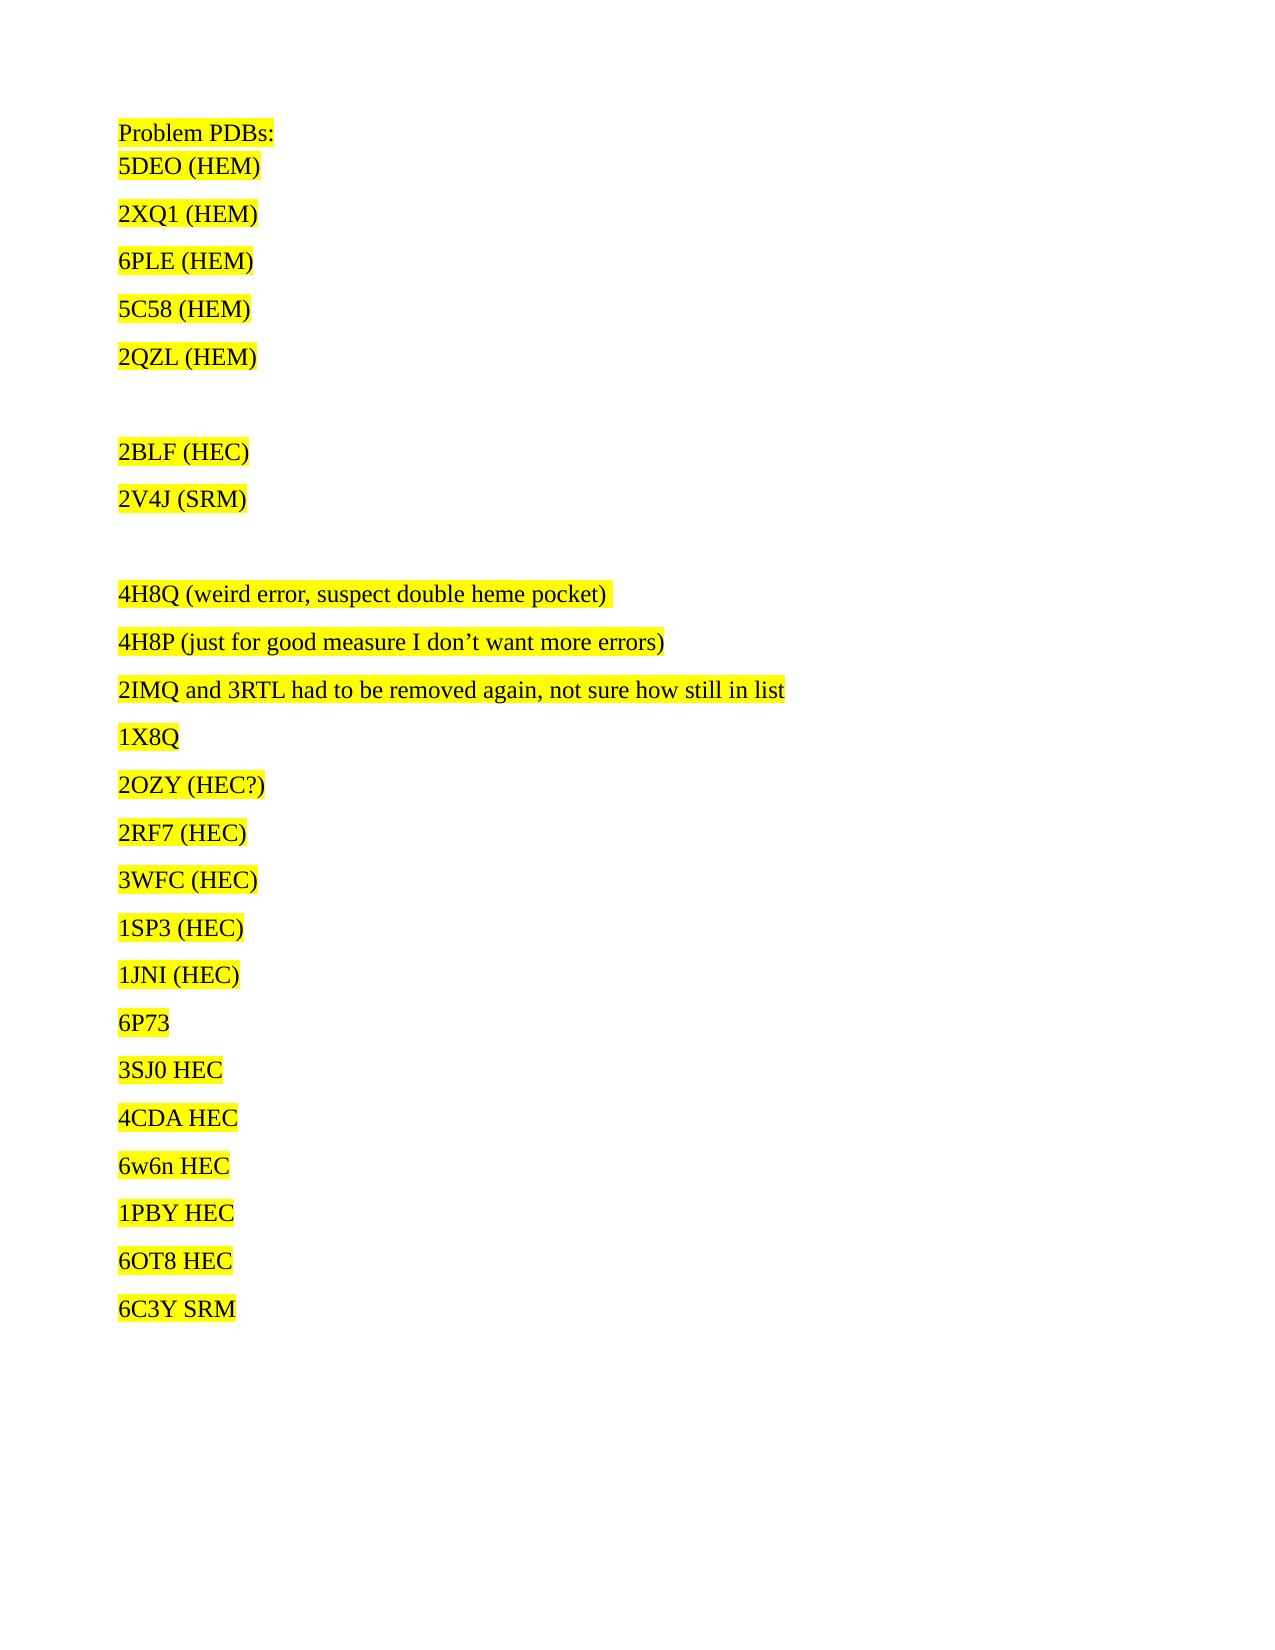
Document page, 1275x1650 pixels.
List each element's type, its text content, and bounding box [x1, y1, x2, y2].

text 1JNI (HEC) [118, 960, 1157, 989]
text 6OT8 HEC [118, 1246, 1157, 1275]
text 6P73 [118, 1008, 1157, 1037]
text 2XQ1 (HEM) [118, 199, 1157, 227]
text 6w6n HEC [118, 1151, 1157, 1179]
text 1PBY HEC [118, 1198, 1157, 1227]
text 2RF7 (HEC) [118, 818, 1157, 846]
text Problem PDBs: 5DEO (HEM) [118, 118, 1157, 180]
text 2BLF (HEC) [118, 437, 1157, 466]
text 5C58 (HEM) [118, 294, 1157, 323]
text 3SJ0 HEC [118, 1056, 1157, 1084]
text 4H8P (just for good measure I don’t want more errors) [118, 627, 1157, 656]
text 4CDA HEC [118, 1103, 1157, 1132]
text 2QZL (HEM) [118, 342, 1157, 370]
text 1SP3 (HEC) [118, 913, 1157, 942]
text 2IMQ and 3RTL had to be removed again, not sure how still in list [118, 675, 1157, 703]
text 6C3Y SRM [118, 1294, 1157, 1322]
text 2OZY (HEC?) [118, 770, 1157, 799]
text 3WFC (HEC) [118, 865, 1157, 894]
text 6PLE (HEM) [118, 246, 1157, 275]
text 4H8Q (weird error, suspect double heme pocket) [118, 579, 1157, 608]
text 2V4J (SRM) [118, 484, 1157, 513]
text 1X8Q [118, 722, 1157, 751]
